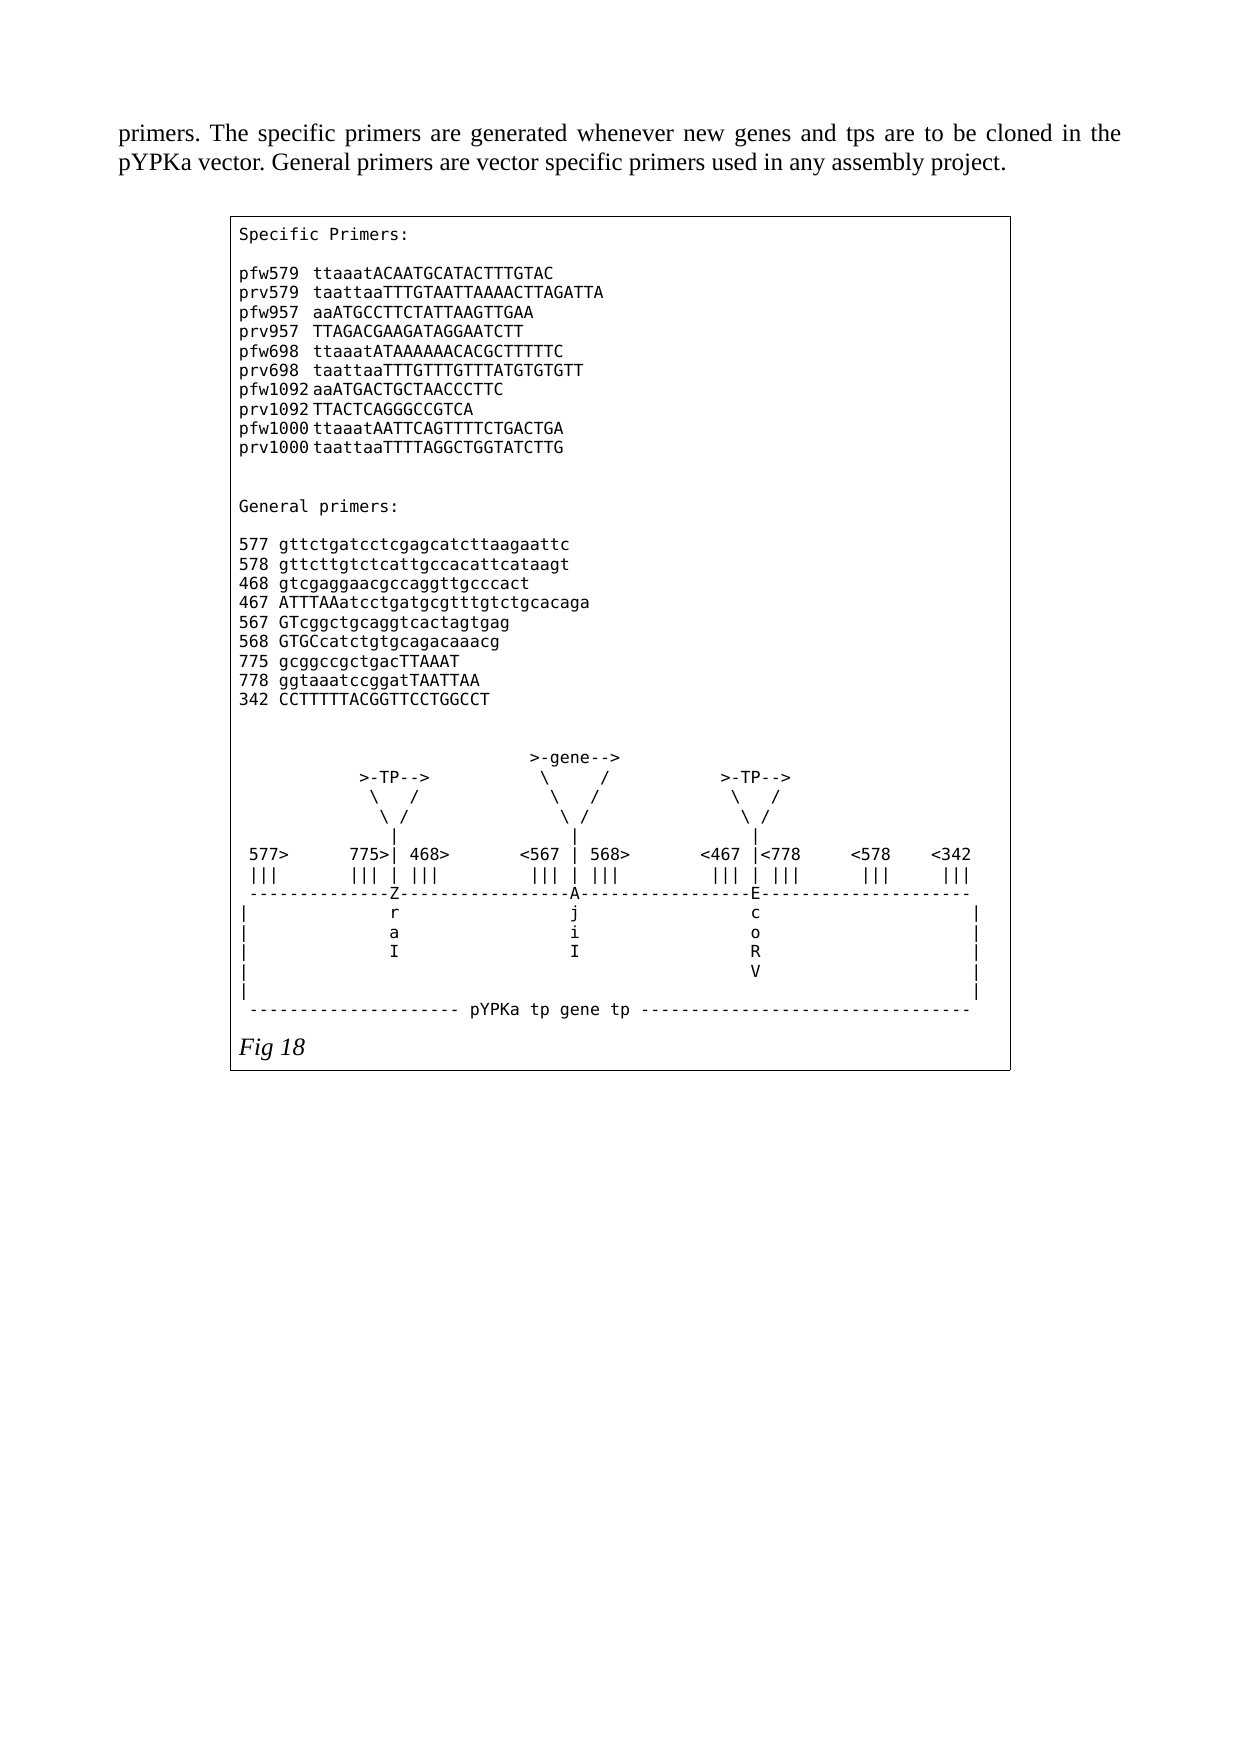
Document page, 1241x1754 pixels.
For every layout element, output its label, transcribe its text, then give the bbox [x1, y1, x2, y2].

text Specific Primers: [239, 225, 1001, 244]
text ||| ||| | ||| ||| | ||| ||| | ||| ||| ||| [239, 864, 1001, 884]
text General primers: [239, 496, 1001, 516]
text 567 GTcggctgcaggtcactagtgag [239, 613, 1001, 632]
text pfw957 aaATGCCTTCTATTAAGTTGAA [239, 303, 1001, 322]
text \ / \ / \ / [239, 806, 1001, 826]
text 577 gttctgatcctcgagcatcttaagaattc [239, 535, 1001, 554]
text pfw1000 ttaaatAATTCAGTTTTCTGACTGA [239, 419, 1001, 438]
text prv579 taattaaTTTGTAATTAAAACTTAGATTA [239, 283, 1001, 303]
text primers. The specific primers are generated whenever new genes and tps are to be cloned in the pYPKa vector. General primers are vector specific primers used in any assembly project. [118, 118, 1122, 176]
text | a i o | [239, 923, 1001, 942]
text | V | [239, 961, 1001, 981]
text >-gene--> [239, 748, 1001, 768]
text prv1092 TTACTCAGGGCCGTCA [239, 399, 1001, 419]
text 778 ggtaaatccggatTAATTAA [239, 671, 1001, 690]
text --------------------- pYPKa tp gene tp --------------------------------- [239, 1000, 1001, 1019]
text | I I R | [239, 942, 1001, 961]
text prv698 taattaaTTTGTTTGTTTATGTGTGTT [239, 361, 1001, 380]
text 467 ATTTAAatcctgatgcgtttgtctgcacaga [239, 593, 1001, 613]
text \ / \ / \ / [239, 787, 1001, 806]
text pfw1092 aaATGACTGCTAACCCTTC [239, 380, 1001, 399]
text pfw698 ttaaatATAAAAAACACGCTTTTTC [239, 341, 1001, 361]
text 568 GTGCcatctgtgcagacaaacg [239, 632, 1001, 651]
text | | | [239, 826, 1001, 845]
text 775 gcggccgctgacTTAAAT [239, 651, 1001, 671]
text 468 gtcgaggaacgccaggttgcccact [239, 574, 1001, 593]
text 578 gttcttgtctcattgccacattcataagt [239, 554, 1001, 574]
text prv1000 taattaaTTTTAGGCTGGTATCTTG [239, 438, 1001, 458]
text >-TP--> \ / >-TP--> [239, 768, 1001, 787]
text | r j c | [239, 903, 1001, 923]
text | | [239, 981, 1001, 1000]
text 577> 775>| 468> <567 | 568> <467 |<778 <578 <342 [239, 845, 1001, 864]
text --------------Z-----------------A-----------------E--------------------- [239, 884, 1001, 903]
text pfw579 ttaaatACAATGCATACTTTGTAC [239, 264, 1001, 283]
text Fig 18 [239, 1032, 1001, 1061]
text 342 CCTTTTTACGGTTCCTGGCCT [239, 690, 1001, 709]
text prv957 TTAGACGAAGATAGGAATCTT [239, 322, 1001, 341]
